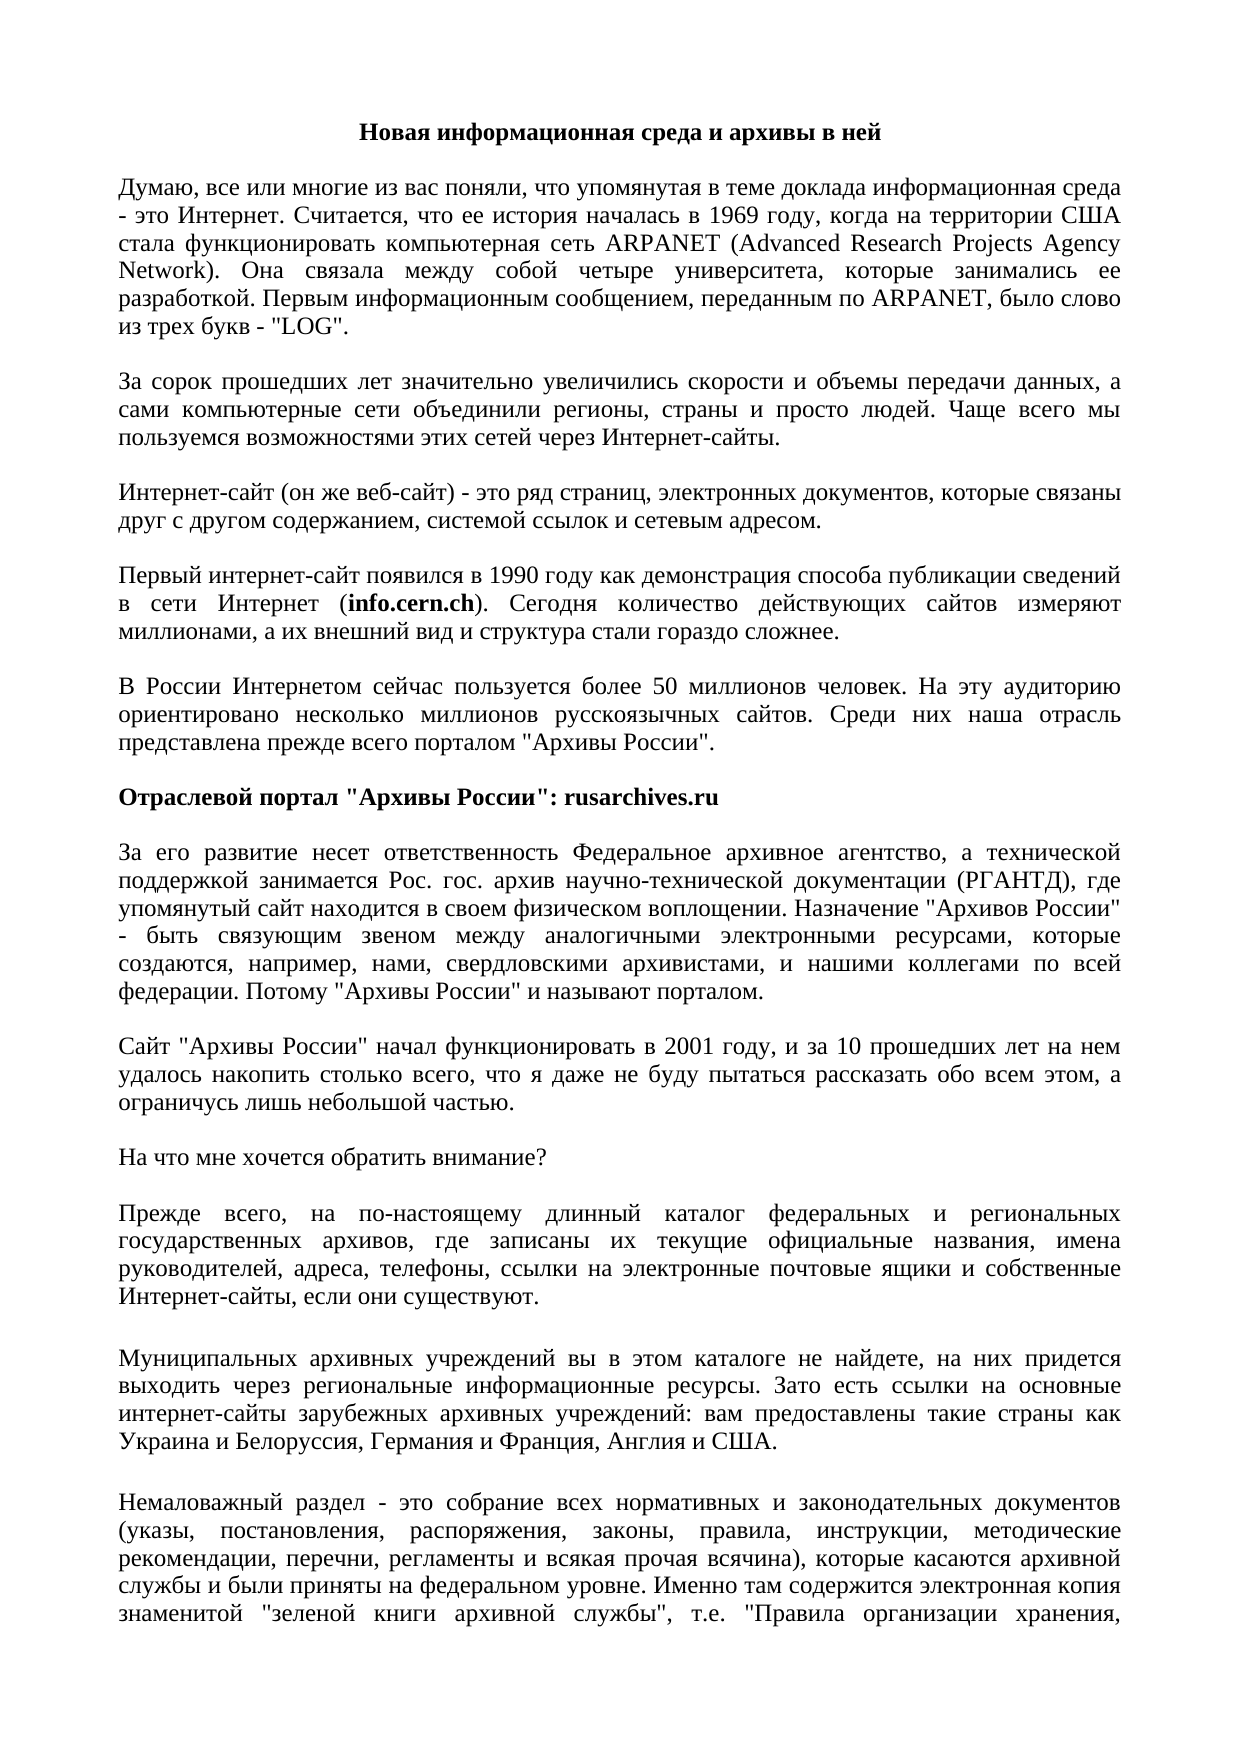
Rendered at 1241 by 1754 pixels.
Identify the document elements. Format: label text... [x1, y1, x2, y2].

text В России Интернетом сейчас пользуется более 50 миллионов человек. На эту аудиторию ориентировано несколько миллионов русскоязычных сайтов. Среди них наша отрасль представлена прежде всего порталом "Архивы России". [118, 672, 1122, 755]
text Интернет-сайт (он же веб-сайт) - это ряд страниц, электронных документов, которые связаны друг с другом содержанием, системой ссылок и сетевым адресом. [118, 478, 1122, 534]
text Первый интернет-сайт появился в 1990 году как демонстрация способа публикации сведений в сети Интернет (info.cern.ch). Сегодня количество действующих сайтов измеряют миллионами, а их внешний вид и структура стали гораздо сложнее. [118, 561, 1122, 644]
text Новая информационная среда и архивы в ней [118, 118, 1122, 146]
text На что мне хочется обратить внимание? [118, 1143, 1122, 1171]
text Прежде всего, на по-настоящему длинный каталог федеральных и региональных государственных архивов, где записаны их текущие официальные названия, имена руководителей, адреса, телефоны, ссылки на электронные почтовые ящики и собственные Интернет-сайты, если они существуют. [118, 1199, 1122, 1309]
text Муниципальных архивных учреждений вы в этом каталоге не найдете, на них придется выходить через региональные информационные ресурсы. Зато есть ссылки на основные интернет-сайты зарубежных архивных учреждений: вам предоставлены такие страны как Украина и Белоруссия, Германия и Франция, Англия и США. [118, 1344, 1122, 1454]
text Сайт "Архивы России" начал функционировать в 2001 году, и за 10 прошедших лет на нем удалось накопить столько всего, что я даже не буду пытаться рассказать обо всем этом, а ограничусь лишь небольшой частью. [118, 1032, 1122, 1116]
text Думаю, все или многие из вас поняли, что упомянутая в теме доклада информационная среда - это Интернет. Считается, что ее история началась в 1969 году, когда на территории США стала функционировать компьютерная сеть ARPANET (Advanced Research Projects Agency Network). Она связала между собой четыре университета, которые занимались ее разработкой. Первым информационным сообщением, переданным по ARPANET, было слово из трех букв - "LOG". [118, 173, 1122, 340]
text Немаловажный раздел - это собрание всех нормативных и законодательных документов (указы, постановления, распоряжения, законы, правила, инструкции, методические рекомендации, перечни, регламенты и всякая прочая всячина), которые касаются архивной службы и были приняты на федеральном уровне. Именно там содержится электронная копия знаменитой "зеленой книги архивной службы", т.е. "Правила организации хранения, [118, 1488, 1122, 1627]
text За сорок прошедших лет значительно увеличились скорости и объемы передачи данных, а сами компьютерные сети объединили регионы, страны и просто людей. Чаще всего мы пользуемся возможностями этих сетей через Интернет-сайты. [118, 367, 1122, 451]
text Отраслевой портал "Архивы России": rusarchives.ru [118, 783, 1122, 811]
text За его развитие несет ответственность Федеральное архивное агентство, а технической поддержкой занимается Рос. гос. архив научно-технической документации (РГАНТД), где упомянутый сайт находится в своем физическом воплощении. Назначение "Архивов России" - быть связующим звеном между аналогичными электронными ресурсами, которые создаются, например, нами, свердловскими архивистами, и нашими коллегами по всей федерации. Потому "Архивы России" и называют порталом. [118, 838, 1122, 1005]
